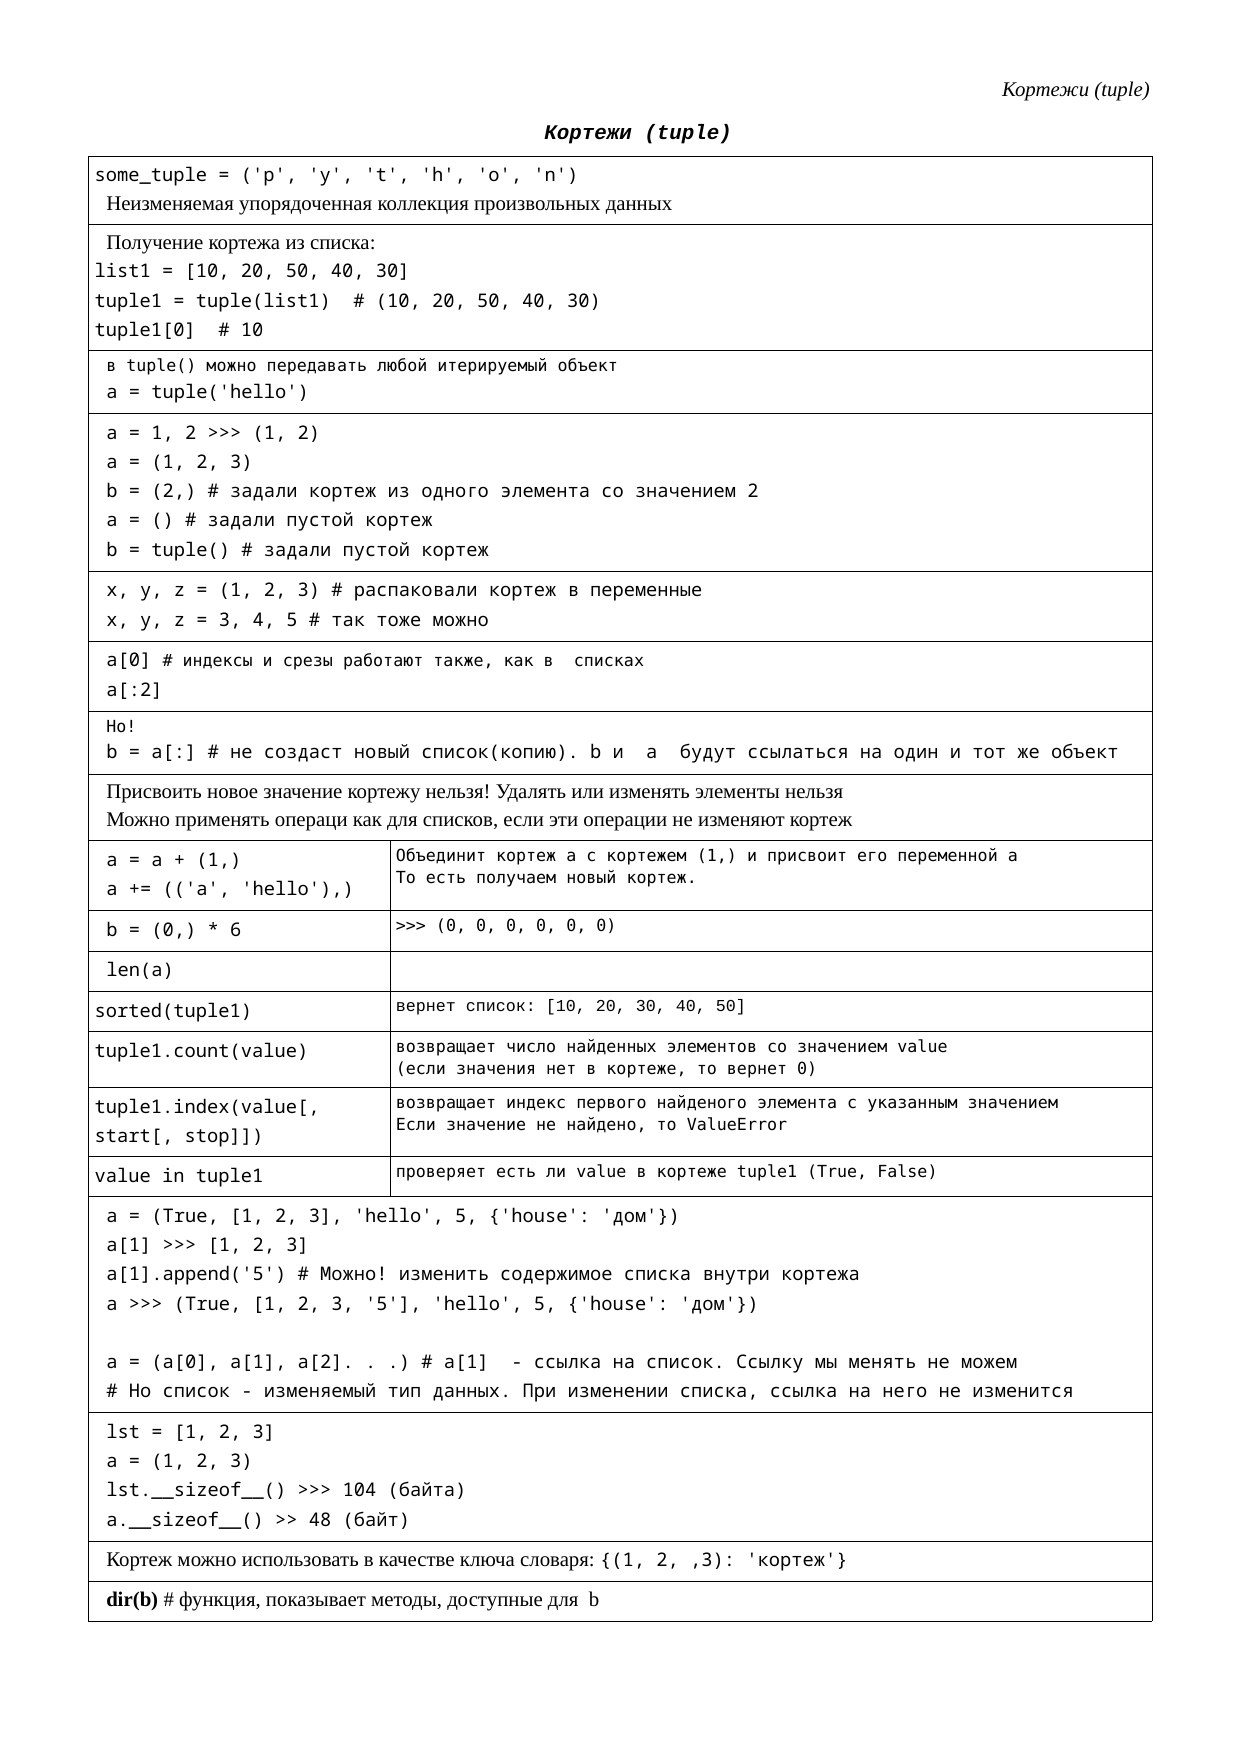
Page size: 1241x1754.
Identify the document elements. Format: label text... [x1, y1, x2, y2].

table_cell возвращает число найденных элементов со значением value (если значения нет в кортеже, то вернет 0) [391, 1032, 1152, 1087]
table_cell >>> (0, 0, 0, 0, 0, 0) [391, 911, 1152, 951]
table_cell dir(b) # функция, показывает методы, доступные для b [89, 1582, 1152, 1621]
table_cell [391, 952, 1152, 991]
table_cell a[0] # индексы и срезы работают также, как в списках a[:2] [89, 642, 1152, 711]
table_cell Присвоить новое значение кортежу нельзя! Удалять или изменять элементы нельзя Можно применять операци как для списков, если эти операции не изменяют кортеж [89, 775, 1152, 840]
table_cell Кортеж можно использовать в качестве ключа словаря: {(1, 2, ,3): 'кортеж'} [89, 1542, 1152, 1581]
table_cell value in tuple1 [89, 1157, 390, 1196]
table_cell sorted(tuple1) [89, 992, 390, 1031]
table_cell в tuple() можно передавать любой итерируемый объект a = tuple('hello') [89, 351, 1152, 413]
table_cell Объединит кортеж a с кортежем (1,) и присвоит его переменной a То есть получаем новый кортеж. [391, 841, 1152, 910]
subtitle Кортежи (tuple) [126, 122, 1152, 146]
table_cell Но! b = a[:] # не создаст новый список(копию). b и a будут ссылаться на один и тот же объект [89, 712, 1152, 773]
table_cell b = (0,) * 6 [89, 911, 390, 951]
table_cell a = a + (1,) a += (('a', 'hello'),) [89, 841, 390, 910]
table_cell lst = [1, 2, 3] a = (1, 2, 3) lst.__sizeof__() >>> 104 (байта) a.__sizeof__() >> 48 (байт) [89, 1413, 1152, 1541]
table_cell a = (True, [1, 2, 3], 'hello', 5, {'house': 'дом'}) a[1] >>> [1, 2, 3] a[1].append('5') # Можно! изменить содержимое списка внутри кортежа a >>> (True, [1, 2, 3, '5'], 'hello', 5, {'house': 'дом'}) a = (a[0], a[1], a[2]. . .) # a[1] - ссылка на список. Ссылку мы менять не можем # Но список - изменяемый тип данных. При изменении списка, ссылка на него не изменится [89, 1197, 1152, 1412]
table_cell проверяет есть ли value в кортеже tuple1 (True, False) [391, 1157, 1152, 1196]
table_cell x, y, z = (1, 2, 3) # распаковали кортеж в переменные x, y, z = 3, 4, 5 # так тоже можно [89, 572, 1152, 641]
table_cell len(a) [89, 952, 390, 991]
table_cell tuple1.count(value) [89, 1032, 390, 1087]
table_header some_tuple = ('p', 'y', 't', 'h', 'o', 'n') Неизменяемая упорядоченная коллекция произвольных данных [89, 157, 1152, 224]
table_cell вернет список: [10, 20, 30, 40, 50] [391, 992, 1152, 1031]
table_cell Получение кортежа из списка: list1 = [10, 20, 50, 40, 30] tuple1 = tuple(list1) # (10, 20, 50, 40, 30) tuple1[0] # 10 [89, 225, 1152, 350]
table_cell возвращает индекс первого найденого элемента с указанным значением Если значение не найдено, то ValueError [391, 1088, 1152, 1156]
table_cell a = 1, 2 >>> (1, 2) a = (1, 2, 3) b = (2,) # задали кортеж из одного элемента со значением 2 a = () # задали пустой кортеж b = tuple() # задали пустой кортеж [89, 414, 1152, 571]
table_cell tuple1.index(value[, start[, stop]]) [89, 1088, 390, 1156]
